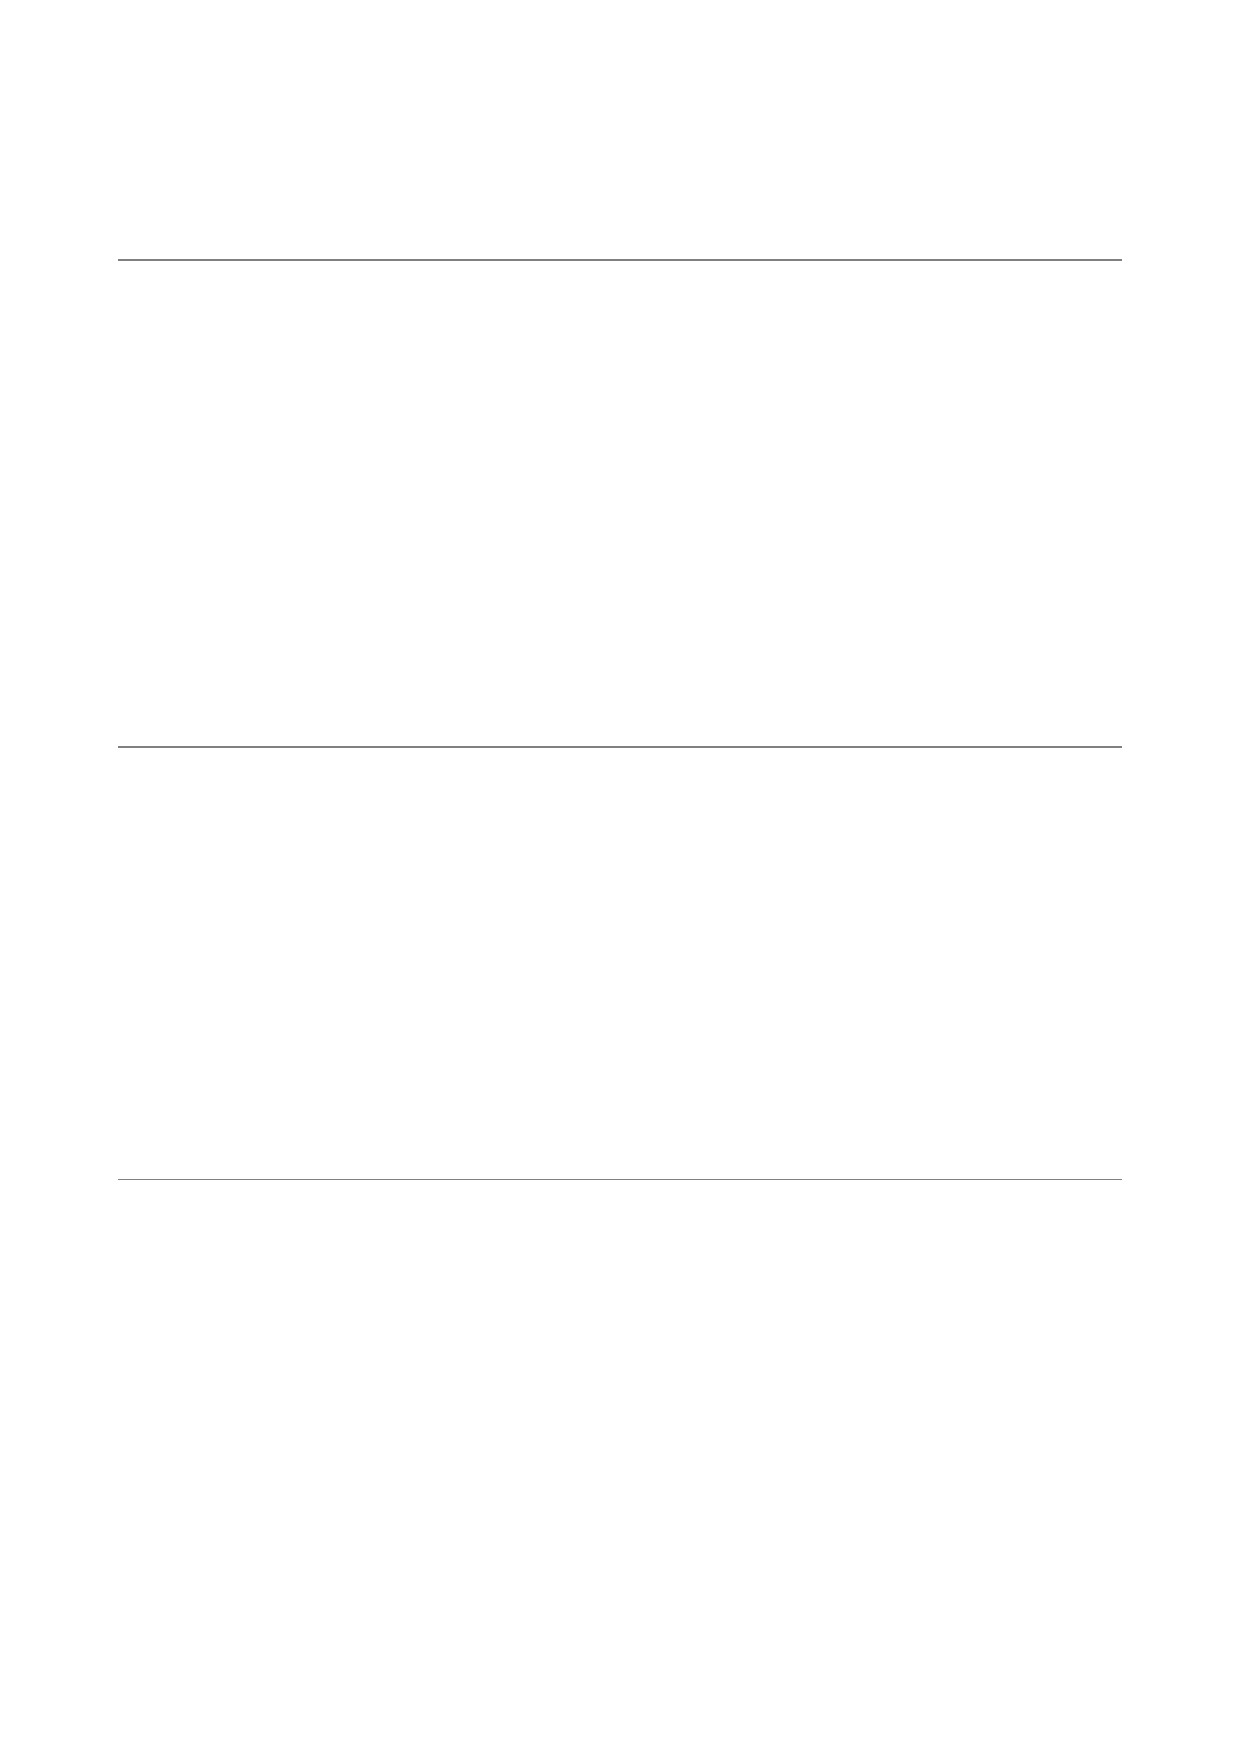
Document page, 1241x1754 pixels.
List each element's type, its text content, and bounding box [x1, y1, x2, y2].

text Сегодня это делает class extends, но под капотом — всё тот же прототип. [118, 195, 1122, 226]
text child = Object.create(Parent); [118, 1566, 1122, 1589]
table_cell Патчить встроенные типы (редко и опасно) [118, 1101, 497, 1164]
table_cell Child.prototype = Object.create(Parent.prototype) [497, 975, 1122, 1038]
text Child.prototype = Object.create(Parent.prototype); [118, 1465, 1122, 1488]
table_cell добавить методы позже [497, 1038, 1122, 1101]
table_header Пример [497, 871, 1122, 906]
subtitle 📌 Итак: зачем менять прототип? [118, 801, 1122, 859]
text Например, добавить метод всем массивам: [118, 442, 1122, 470]
text ⚠️ Но трогать встроенные типы лучше не стоит. [118, 684, 1122, 713]
text Array.prototype.last = function() { [118, 489, 1122, 513]
table_cell Array.prototype.newMethod = … [497, 1101, 1122, 1164]
table_cell методы в прототипе → одна копия [497, 941, 1122, 975]
text return this[this.length - 1]; [118, 513, 1122, 537]
text Child.prototype = Object.create(Parent.prototype); [118, 118, 1122, 142]
table_header Причина [118, 871, 497, 906]
text }; [118, 537, 1122, 560]
subtitle 🧠 5. Чтобы патчить встроенные объекты (не рекомендуется, но возможно) [118, 314, 1122, 429]
table_cell Экономить память [118, 941, 497, 975]
table_cell User.prototype.sayHi = … [497, 906, 1122, 941]
text Почему мы пишем: [118, 1417, 1122, 1446]
table_cell Сделать наследование [118, 975, 497, 1038]
table_cell Добавить методы всем объектам [118, 906, 497, 941]
text console.log([1,2,3].last()); // 3 [118, 584, 1122, 607]
text Мы меняем прототип, чтобы управлять поведением объектов, добавлять функциональность, обеспечивать наследование и оптимизировать память. Без прототипов JS не мог бы иметь классы, наследование и экономичную модель методов. [118, 1304, 1122, 1398]
text Это тоже изменение прототипа. [118, 637, 1122, 666]
text а не просто: [118, 1518, 1122, 1547]
text Child.prototype.constructor = Child; [118, 142, 1122, 165]
subtitle ✔ Итог [118, 1234, 1122, 1291]
table_cell Расширить или изменить поведение объектов [118, 1038, 497, 1101]
